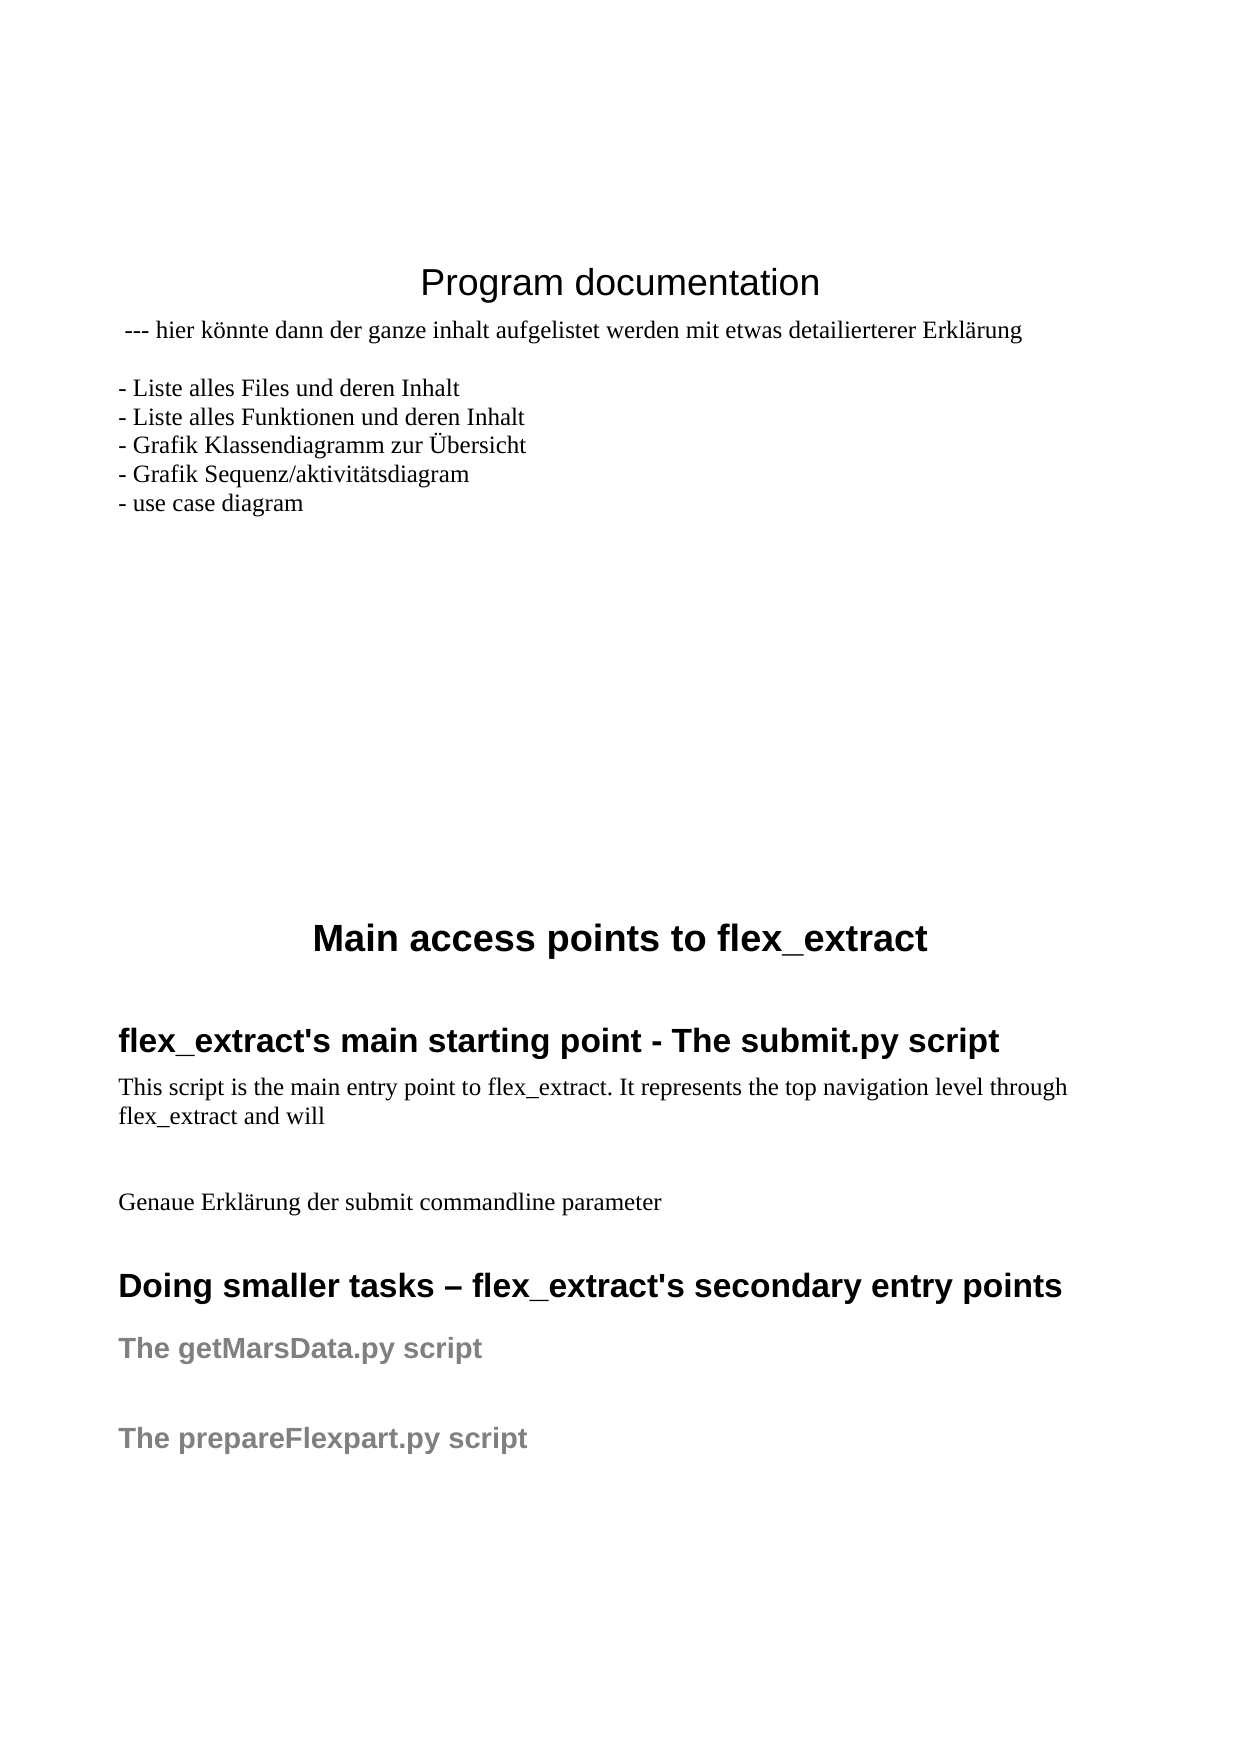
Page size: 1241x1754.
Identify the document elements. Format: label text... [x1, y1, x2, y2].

text - Liste alles Funktionen und deren Inhalt [118, 402, 1122, 430]
subtitle The prepareFlexpart.py script [118, 1421, 1122, 1454]
text Genaue Erklärung der submit commandline parameter [118, 1187, 1122, 1216]
text - Grafik Sequenz/aktivitätsdiagram [118, 459, 1122, 488]
subtitle Main access points to flex_extract [118, 915, 1122, 959]
subtitle flex_extract's main starting point - The submit.py script [118, 1021, 1122, 1060]
subtitle Doing smaller tasks – flex_extract's secondary entry points [118, 1266, 1122, 1304]
text --- hier könnte dann der ganze inhalt aufgelistet werden mit etwas detailierterer Erklärung [118, 315, 1122, 344]
text - Grafik Klassendiagramm zur Übersicht [118, 430, 1122, 459]
text - use case diagram [118, 488, 1122, 517]
subtitle Program documentation [118, 260, 1122, 303]
text This script is the main entry point to flex_extract. It represents the top navigation level through flex_extract and will [118, 1072, 1122, 1130]
text - Liste alles Files und deren Inhalt [118, 373, 1122, 402]
subtitle The getMarsData.py script [118, 1331, 1122, 1365]
